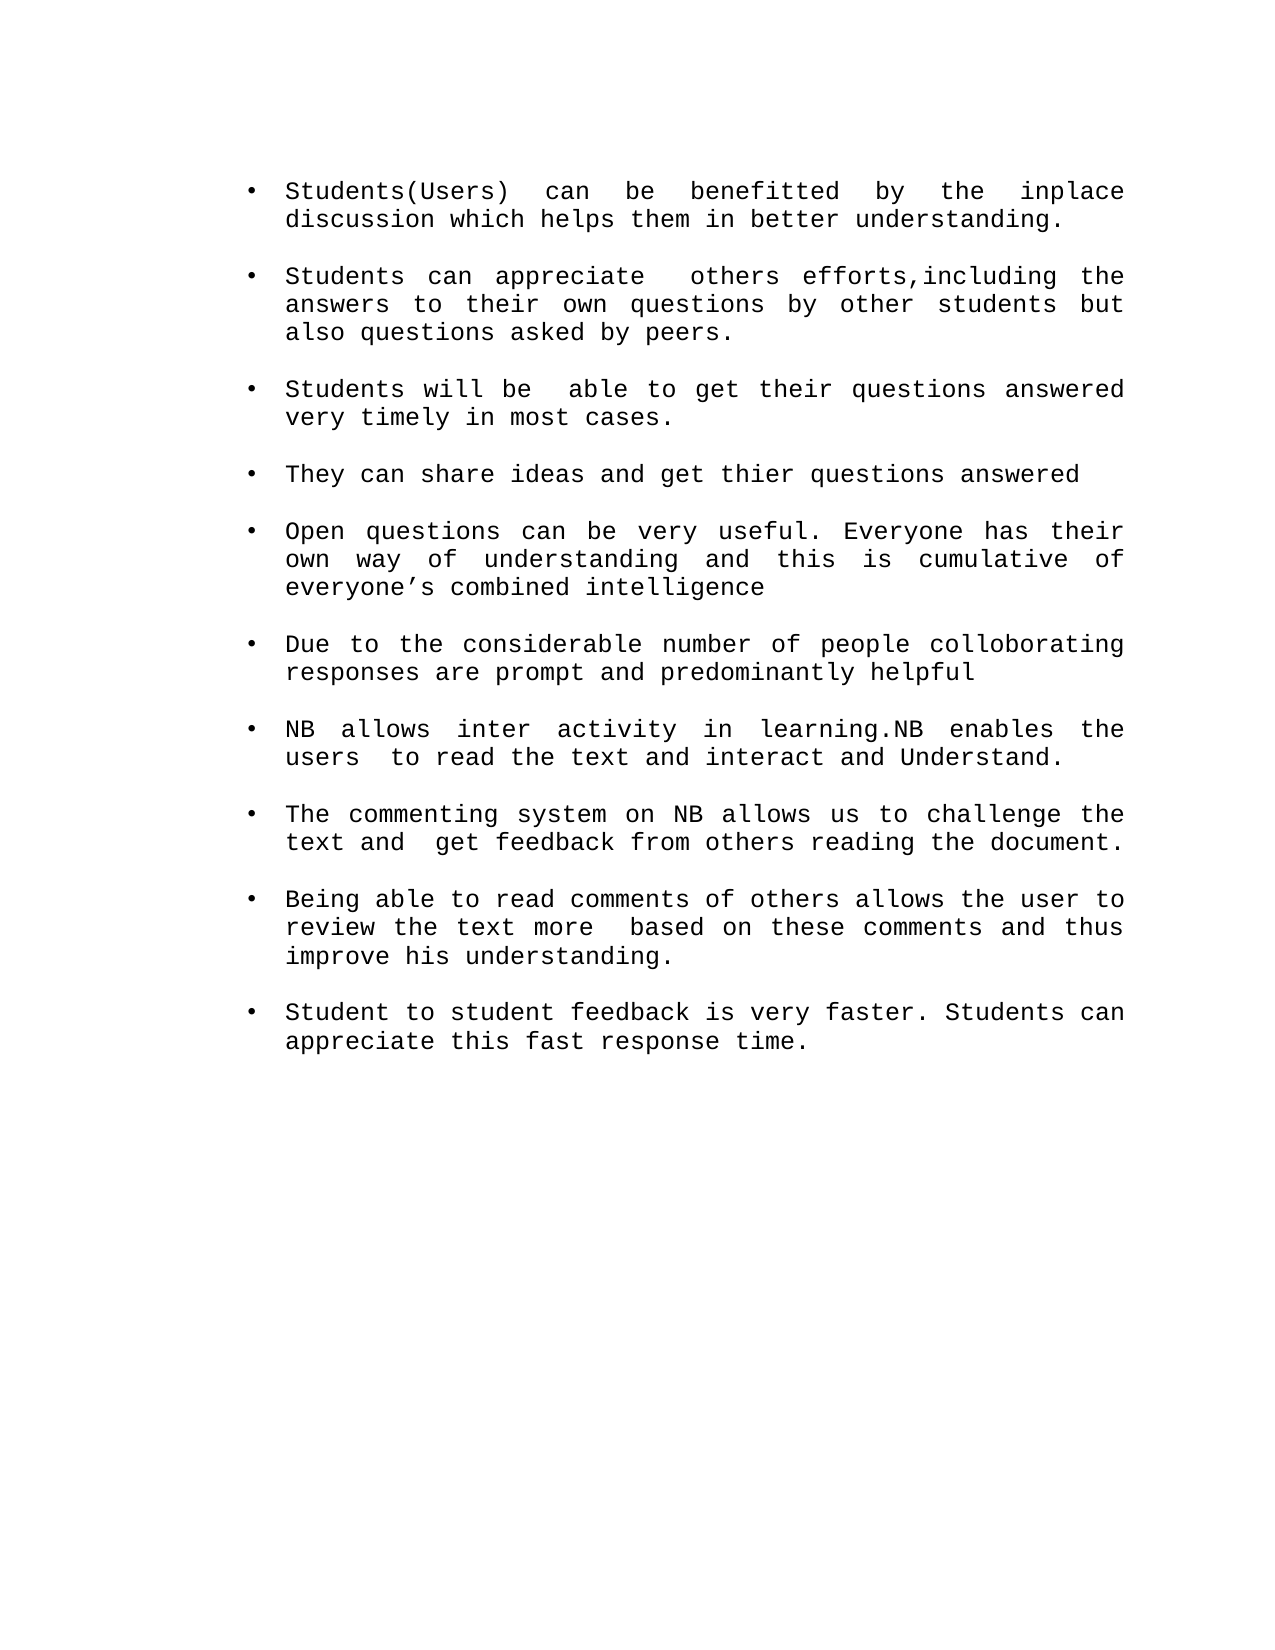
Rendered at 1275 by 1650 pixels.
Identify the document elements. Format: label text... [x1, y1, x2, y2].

list They can share ideas and get thier questions answered [247, 462, 1125, 490]
list Students will be able to get their questions answered very timely in most cases. [247, 377, 1125, 433]
list NB allows inter activity in learning.NB enables the users to read the text and interact and Understand. [247, 717, 1125, 773]
list Students can appreciate others efforts,including the answers to their own questions by other students but also questions asked by peers. [247, 263, 1125, 348]
list Due to the considerable number of people colloborating responses are prompt and predominantly helpful [247, 632, 1125, 688]
list Student to student feedback is very faster. Students can appreciate this fast response time. [247, 1000, 1125, 1057]
list Being able to read comments of others allows the user to review the text more based on these comments and thus improve his understanding. [247, 887, 1125, 972]
list Open questions can be very useful. Everyone has their own way of understanding and this is cumulative of everyone’s combined intelligence [247, 518, 1125, 603]
list The commenting system on NB allows us to challenge the text and get feedback from others reading the document. [247, 802, 1125, 858]
list Students(Users) can be benefitted by the inplace discussion which helps them in better understanding. [247, 178, 1125, 235]
